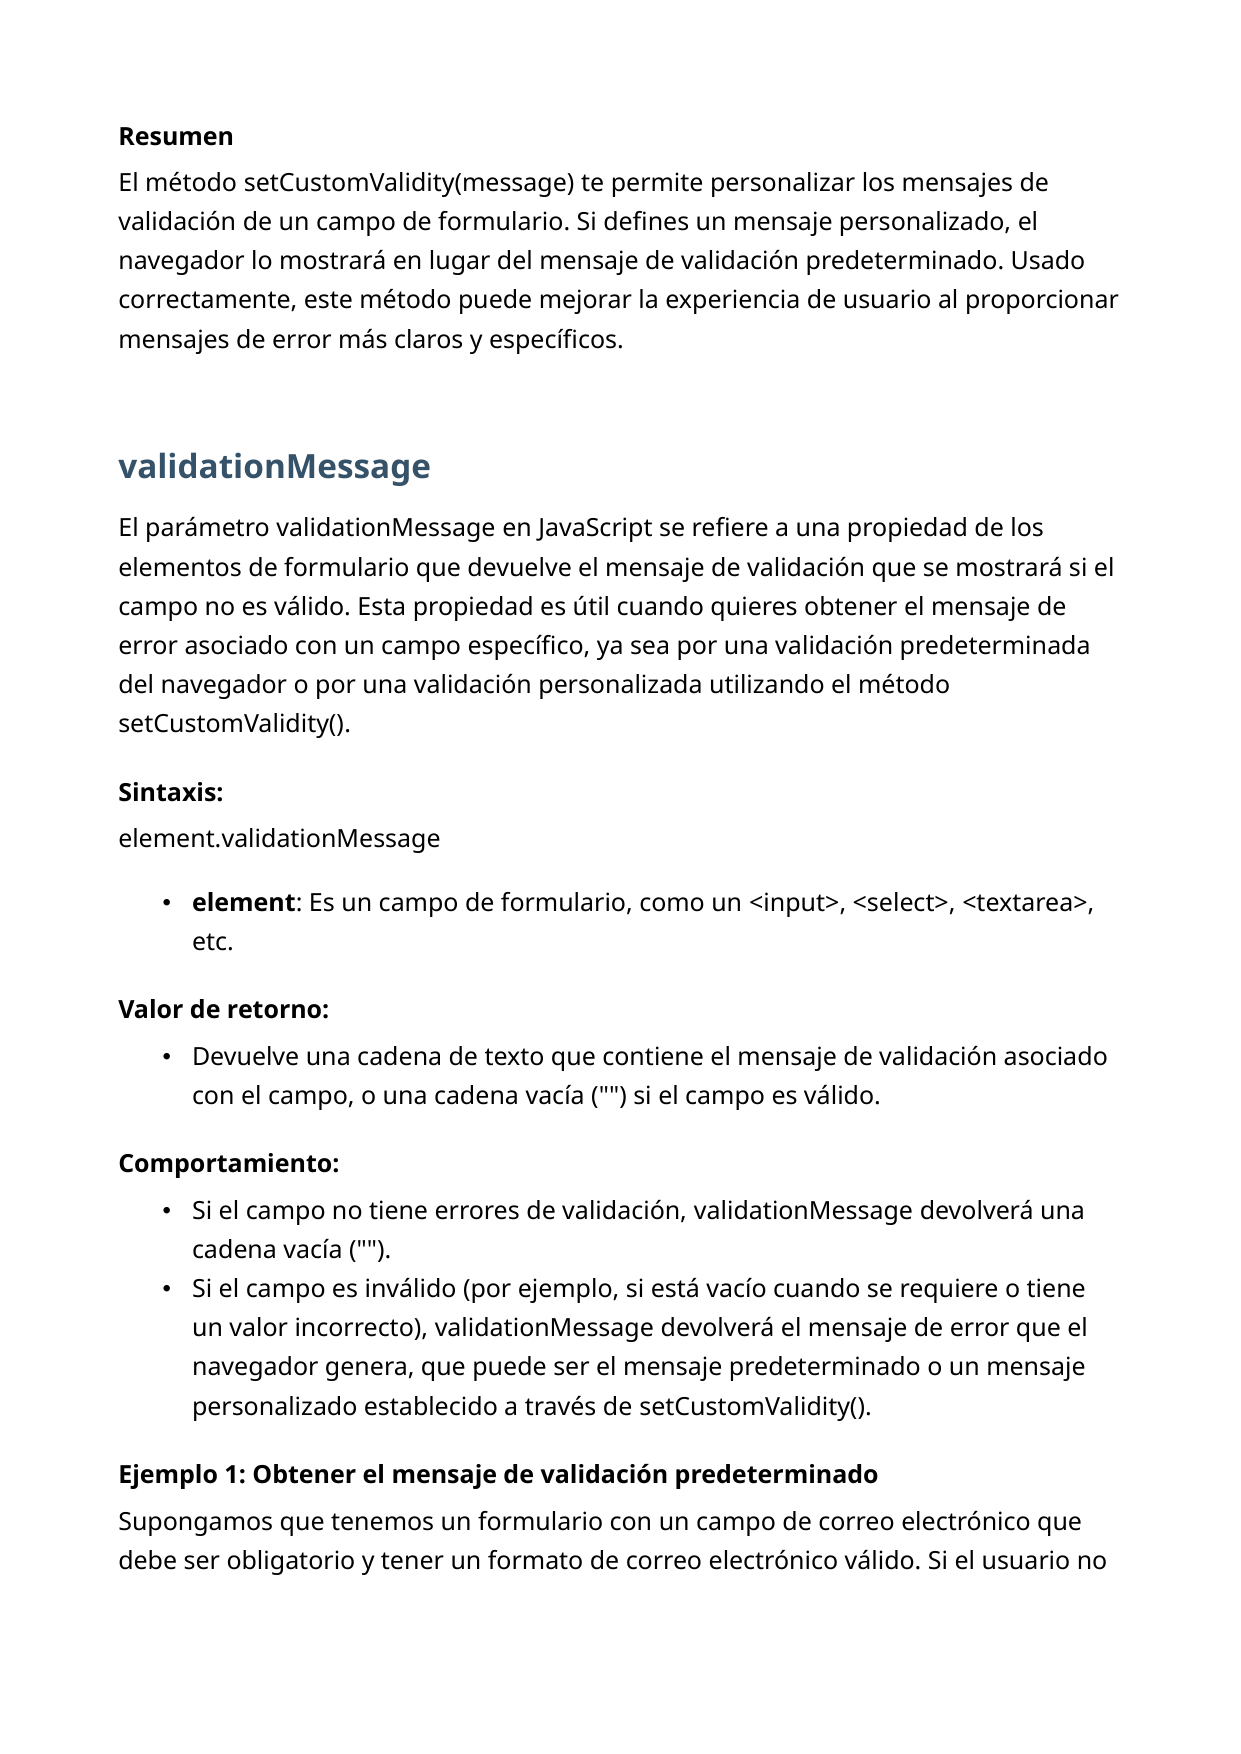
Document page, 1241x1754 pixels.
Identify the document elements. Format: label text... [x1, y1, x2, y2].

text Supongamos que tenemos un formulario con un campo de correo electrónico que debe ser obligatorio y tener un formato de correo electrónico válido. Si el usuario no [118, 1503, 1122, 1576]
list Si el campo no tiene errores de validación, validationMessage devolverá una cadena vacía (""). [162, 1192, 1122, 1266]
text El método setCustomValidity(message) te permite personalizar los mensajes de validación de un campo de formulario. Si defines un mensaje personalizado, el navegador lo mostrará en lugar del mensaje de validación predeterminado. Usado correctamente, este método puede mejorar la experiencia de usuario al proporcionar mensajes de error más claros y específicos. [118, 165, 1122, 355]
text element.validationMessage [118, 821, 1122, 855]
text validationMessage [118, 443, 1122, 489]
subtitle Comportamiento: [118, 1146, 1122, 1180]
subtitle Resumen [118, 118, 1122, 152]
subtitle Valor de retorno: [118, 992, 1122, 1026]
subtitle Sintaxis: [118, 774, 1122, 808]
list Si el campo es inválido (por ejemplo, si está vacío cuando se requiere o tiene un valor incorrecto), validationMessage devolverá el mensaje de error que el navegador genera, que puede ser el mensaje predeterminado o un mensaje personalizado establecido a través de setCustomValidity(). [162, 1271, 1122, 1422]
text El parámetro validationMessage en JavaScript se refiere a una propiedad de los elementos de formulario que devuelve el mensaje de validación que se mostrará si el campo no es válido. Esta propiedad es útil cuando quieres obtener el mensaje de error asociado con un campo específico, ya sea por una validación predeterminada del navegador o por una validación personalizada utilizando el método setCustomValidity(). [118, 510, 1122, 740]
subtitle Ejemplo 1: Obtener el mensaje de validación predeterminado [118, 1457, 1122, 1491]
list element: Es un campo de formulario, como un <input>, <select>, <textarea>, etc. [162, 884, 1122, 957]
list Devuelve una cadena de texto que contiene el mensaje de validación asociado con el campo, o una cadena vacía ("") si el campo es válido. [162, 1038, 1122, 1112]
